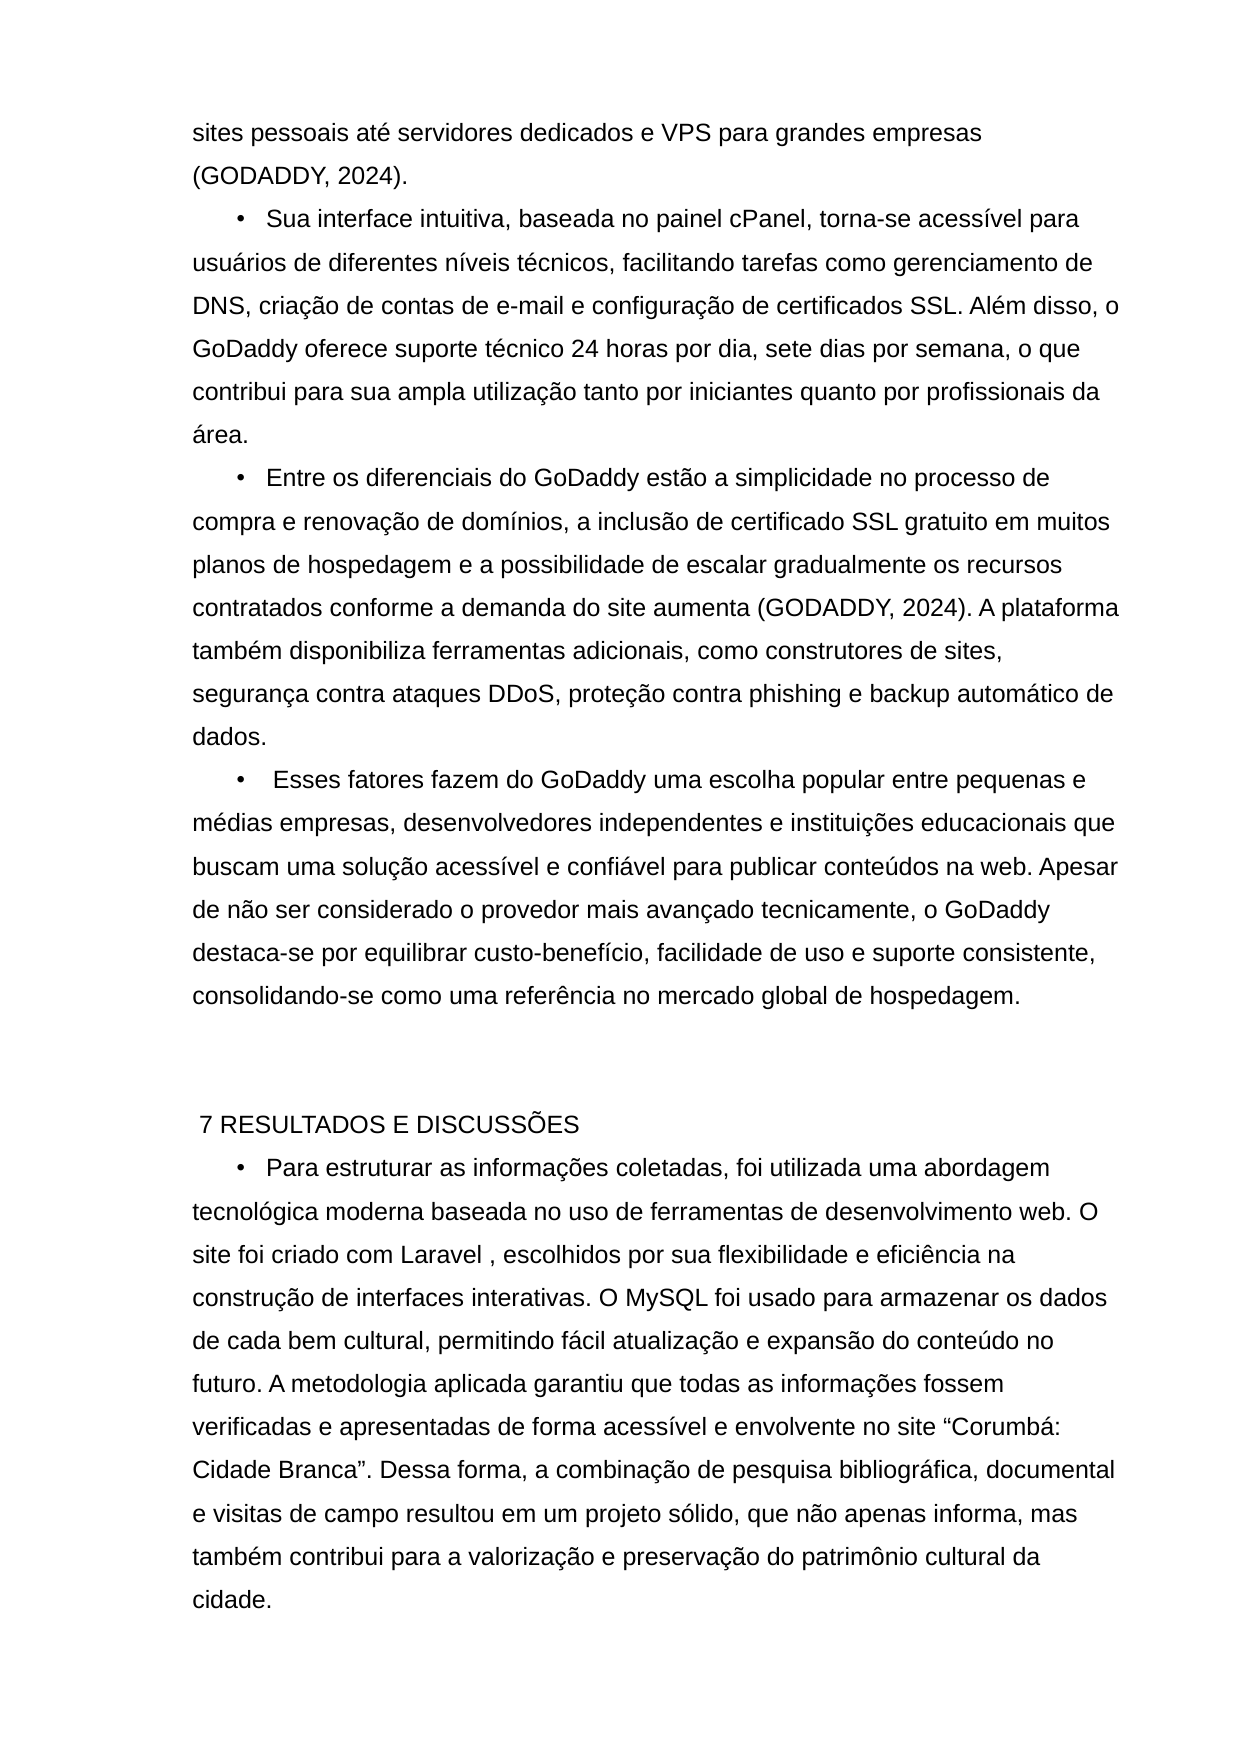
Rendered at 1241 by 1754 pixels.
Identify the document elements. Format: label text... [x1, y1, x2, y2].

list 7 RESULTADOS E DISCUSSÕES [162, 1110, 1122, 1139]
list Para estruturar as informações coletadas, foi utilizada uma abordagem tecnológica moderna baseada no uso de ferramentas de desenvolvimento web. O site foi criado com Laravel , escolhidos por sua flexibilidade e eficiência na construção de interfaces interativas. O MySQL foi usado para armazenar os dados de cada bem cultural, permitindo fácil atualização e expansão do conteúdo no futuro. A metodologia aplicada garantiu que todas as informações fossem verificadas e apresentadas de forma acessível e envolvente no site “Corumbá: Cidade Branca”. Dessa forma, a combinação de pesquisa bibliográfica, documental e visitas de campo resultou em um projeto sólido, que não apenas informa, mas também contribui para a valorização e preservação do patrimônio cultural da cidade. [162, 1153, 1122, 1613]
list Sua interface intuitiva, baseada no painel cPanel, torna-se acessível para usuários de diferentes níveis técnicos, facilitando tarefas como gerenciamento de DNS, criação de contas de e-mail e configuração de certificados SSL. Além disso, o GoDaddy oferece suporte técnico 24 horas por dia, sete dias por semana, o que contribui para sua ampla utilização tanto por iniciantes quanto por profissionais da área. [162, 204, 1122, 449]
list sites pessoais até servidores dedicados e VPS para grandes empresas (GODADDY, 2024). [162, 118, 1122, 190]
list Esses fatores fazem do GoDaddy uma escolha popular entre pequenas e médias empresas, desenvolvedores independentes e instituições educacionais que buscam uma solução acessível e confiável para publicar conteúdos na web. Apesar de não ser considerado o provedor mais avançado tecnicamente, o GoDaddy destaca-se por equilibrar custo-benefício, facilidade de uso e suporte consistente, consolidando-se como uma referência no mercado global de hospedagem. [162, 765, 1122, 1010]
list Entre os diferenciais do GoDaddy estão a simplicidade no processo de compra e renovação de domínios, a inclusão de certificado SSL gratuito em muitos planos de hospedagem e a possibilidade de escalar gradualmente os recursos contratados conforme a demanda do site aumenta (GODADDY, 2024). A plataforma também disponibiliza ferramentas adicionais, como construtores de sites, segurança contra ataques DDoS, proteção contra phishing e backup automático de dados. [162, 463, 1122, 751]
